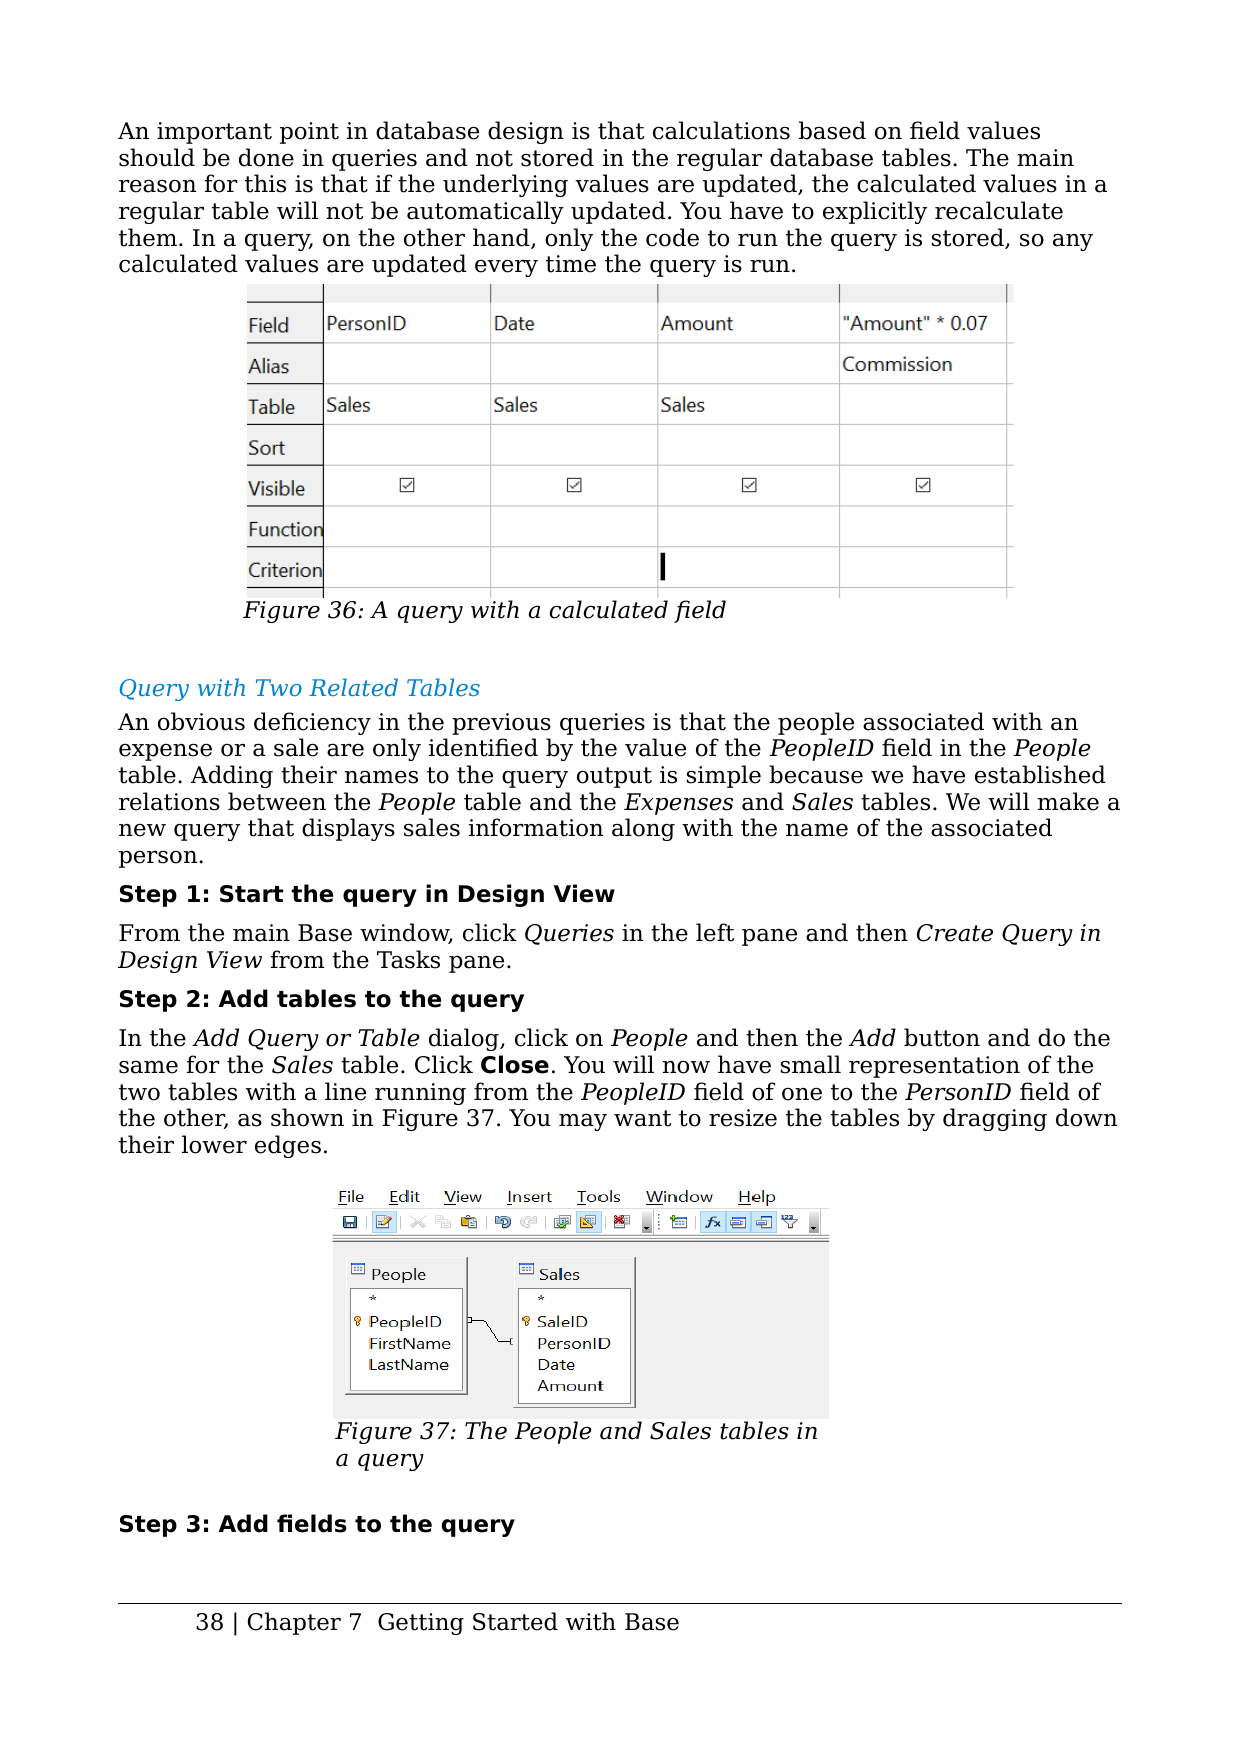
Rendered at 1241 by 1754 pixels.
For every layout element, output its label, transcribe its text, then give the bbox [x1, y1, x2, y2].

subtitle Query with Two Related Tables [118, 676, 1122, 702]
picture [332, 1183, 830, 1419]
text From the main Base window, click Queries in the left pane and then Create Query in Design View from the Tasks pane. [118, 920, 1122, 974]
picture [247, 284, 1014, 598]
text Step 3: Add fields to the query [118, 1511, 1122, 1538]
text An obvious deficiency in the previous queries is that the people associated with an expense or a sale are only identified by the value of the PeopleID field in the People table. Adding their names to the query output is simple because we have established relations between the People table and the Expenses and Sales tables. We will make a new query that displays sales information along with the name of the associated person. [118, 709, 1122, 869]
text An important point in database design is that calculations based on field values should be done in queries and not stored in the regular database tables. The main reason for this is that if the underlying values are updated, the calculated values in a regular table will not be automatically updated. You have to explicitly recalculate them. In a query, on the other hand, only the code to run the query is stored, so any calculated values are updated every time the query is run. [118, 118, 1122, 278]
text Step 1: Start the query in Design View [118, 881, 1122, 908]
text Step 2: Add tables to the query [118, 986, 1122, 1013]
text Figure 37: The People and Sales tables in a query [335, 1419, 826, 1472]
text Figure 36: A query with a calculated field [243, 284, 1017, 624]
text In the Add Query or Table dialog, click on People and then the Add button and do the same for the Sales table. Click Close. You will now have small representation of the two tables with a line running from the PeopleID field of one to the PersonID field of the other, as shown in Figure 37. You may want to resize the tables by dragging down their lower edges. [118, 1025, 1122, 1159]
